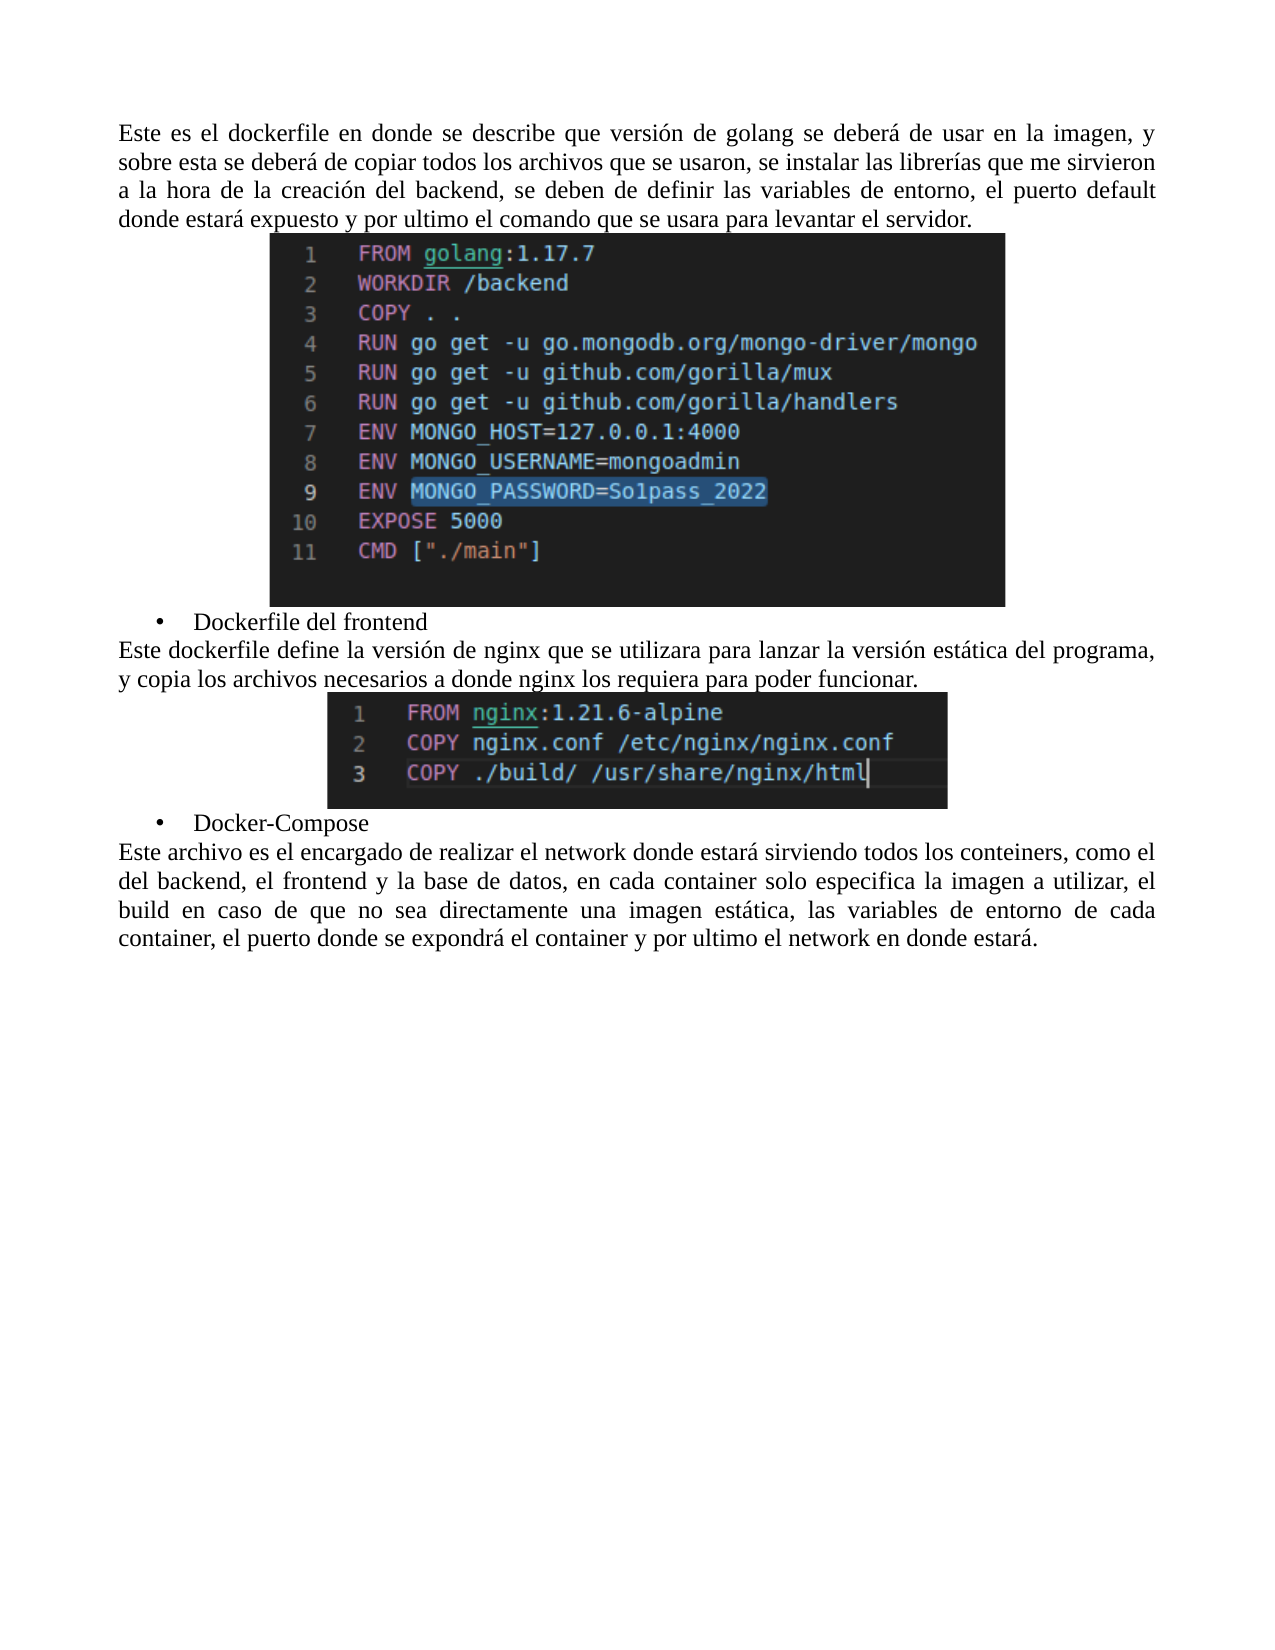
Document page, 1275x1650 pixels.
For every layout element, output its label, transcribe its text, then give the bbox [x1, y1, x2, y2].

text Este dockerfile define la versión de nginx que se utilizara para lanzar la versión estática del programa, y copia los archivos necesarios a donde nginx los requiera para poder funcionar. [118, 635, 1157, 693]
list Docker-Compose [156, 693, 1157, 837]
text Este es el dockerfile en donde se describe que versión de golang se deberá de usar en la imagen, y sobre esta se deberá de copiar todos los archivos que se usaron, se instalar las librerías que me sirvieron a la hora de la creación del backend, se deben de definir las variables de entorno, el puerto default donde estará expuesto y por ultimo el comando que se usara para levantar el servidor. [118, 118, 1157, 233]
text Este archivo es el encargado de realizar el network donde estará sirviendo todos los conteiners, como el del backend, el frontend y la base de datos, en cada container solo especifica la imagen a utilizar, el build en caso de que no sea directamente una imagen estática, las variables de entorno de cada container, el puerto donde se expondrá el container y por ultimo el network en donde estará. [118, 837, 1157, 952]
picture [269, 233, 1006, 607]
list Dockerfile del frontend [156, 233, 1157, 635]
picture [327, 692, 948, 809]
